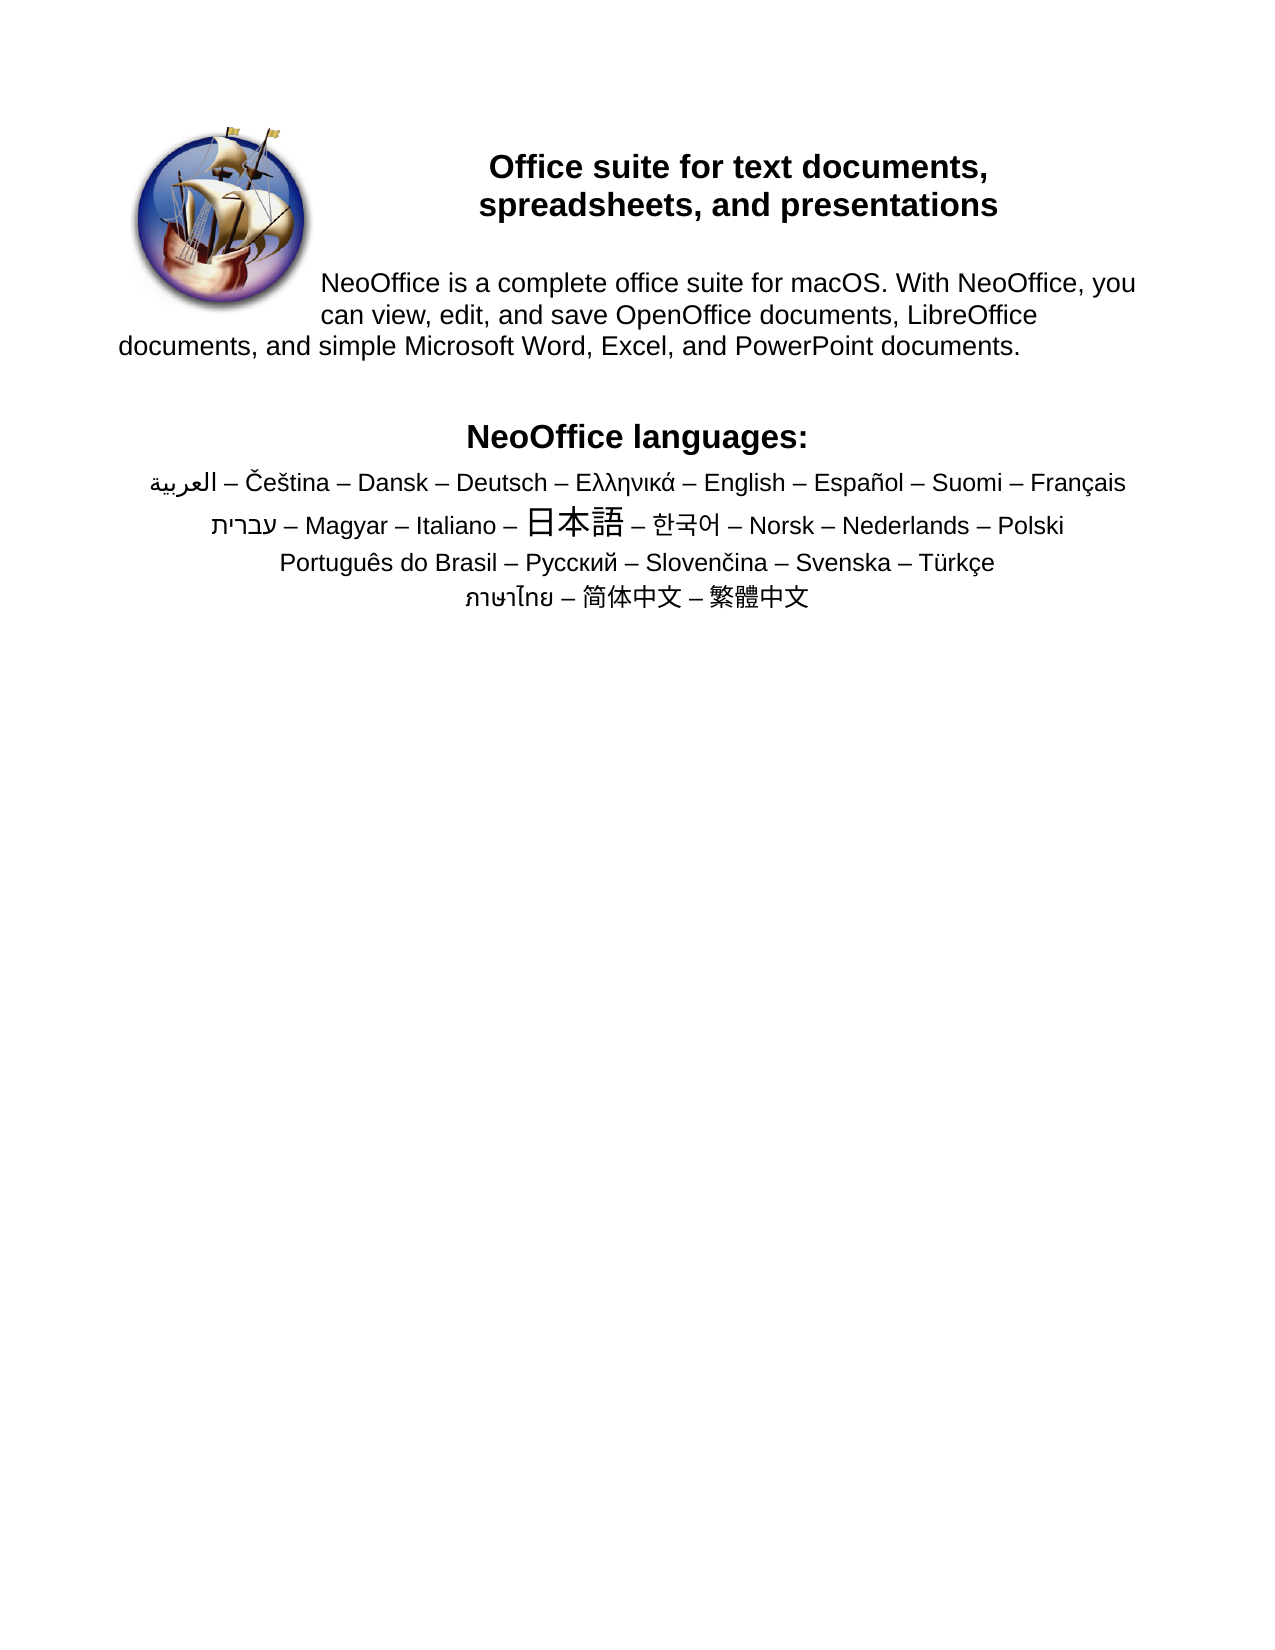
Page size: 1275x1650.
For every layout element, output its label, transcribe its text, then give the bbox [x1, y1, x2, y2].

picture [120, 119, 321, 319]
text עברית – Magyar – Italiano – 日本語 – 한국어 – Norsk – Nederlands – Polski [118, 503, 1157, 542]
text spreadsheets, and presentations [321, 185, 1157, 224]
text NeoOffice is a complete office suite for macOS. With NeoOffice, you can view, edit, and save OpenOffice documents, LibreOffice documents, and simple Microsoft Word, Excel, and PowerPoint documents. [118, 267, 1157, 361]
text NeoOffice languages: [118, 417, 1157, 456]
text العربية – Čeština – Dansk – Deutsch – Ελληνικά – English – Español – Suomi – Français [118, 468, 1157, 497]
text Português do Brasil – Pусский – Slovenčina – Svenska – Türkçe [118, 548, 1157, 576]
text Office suite for text documents, [118, 118, 1157, 185]
text ภาษาไทย – 简体中文 – 繁體中文 [118, 582, 1157, 611]
